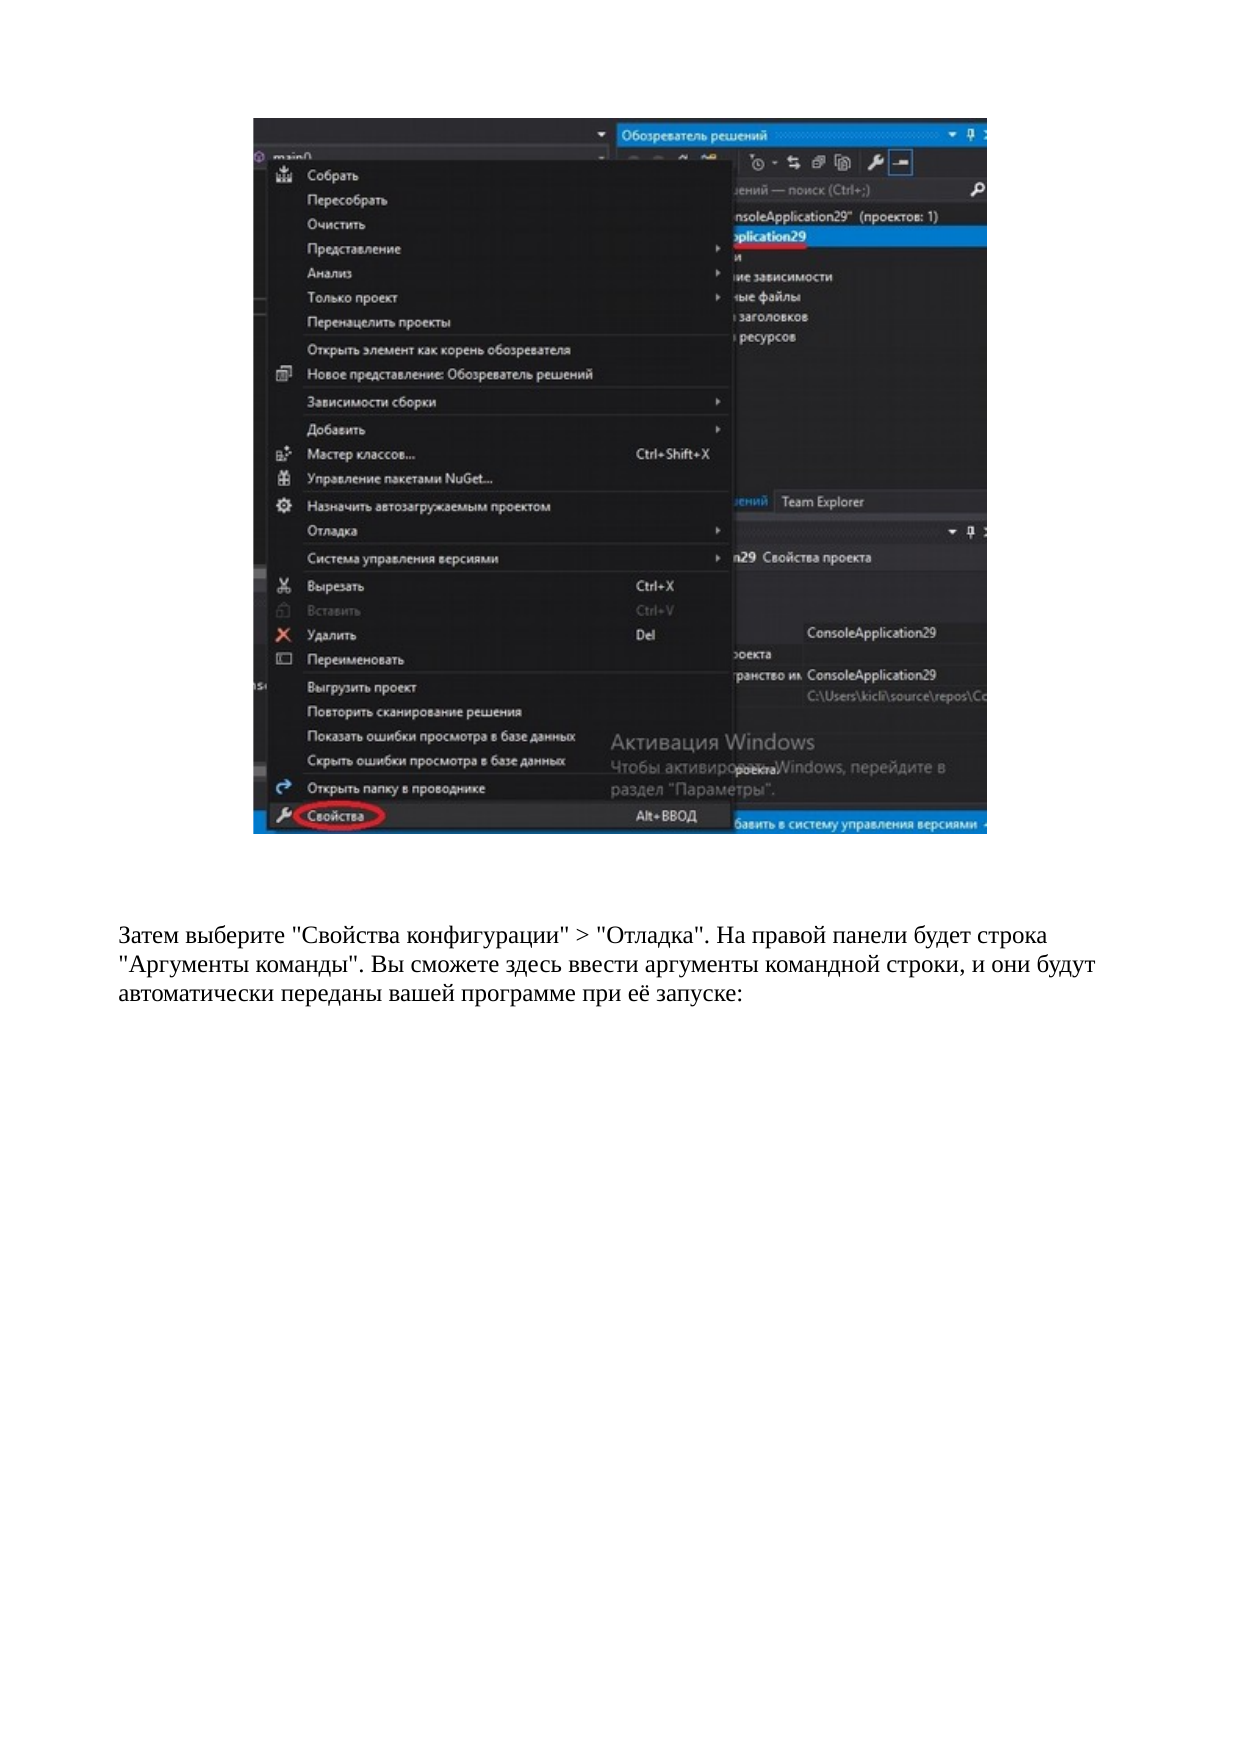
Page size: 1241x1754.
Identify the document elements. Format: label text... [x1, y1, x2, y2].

picture [253, 118, 987, 834]
text Затем выберите "Свойства конфигурации" > "Отладка". На правой панели будет строка "Аргументы команды". Вы сможете здесь ввести аргументы командной строки, и они будут автоматически переданы вашей программе при её запуске: [118, 920, 1122, 1006]
